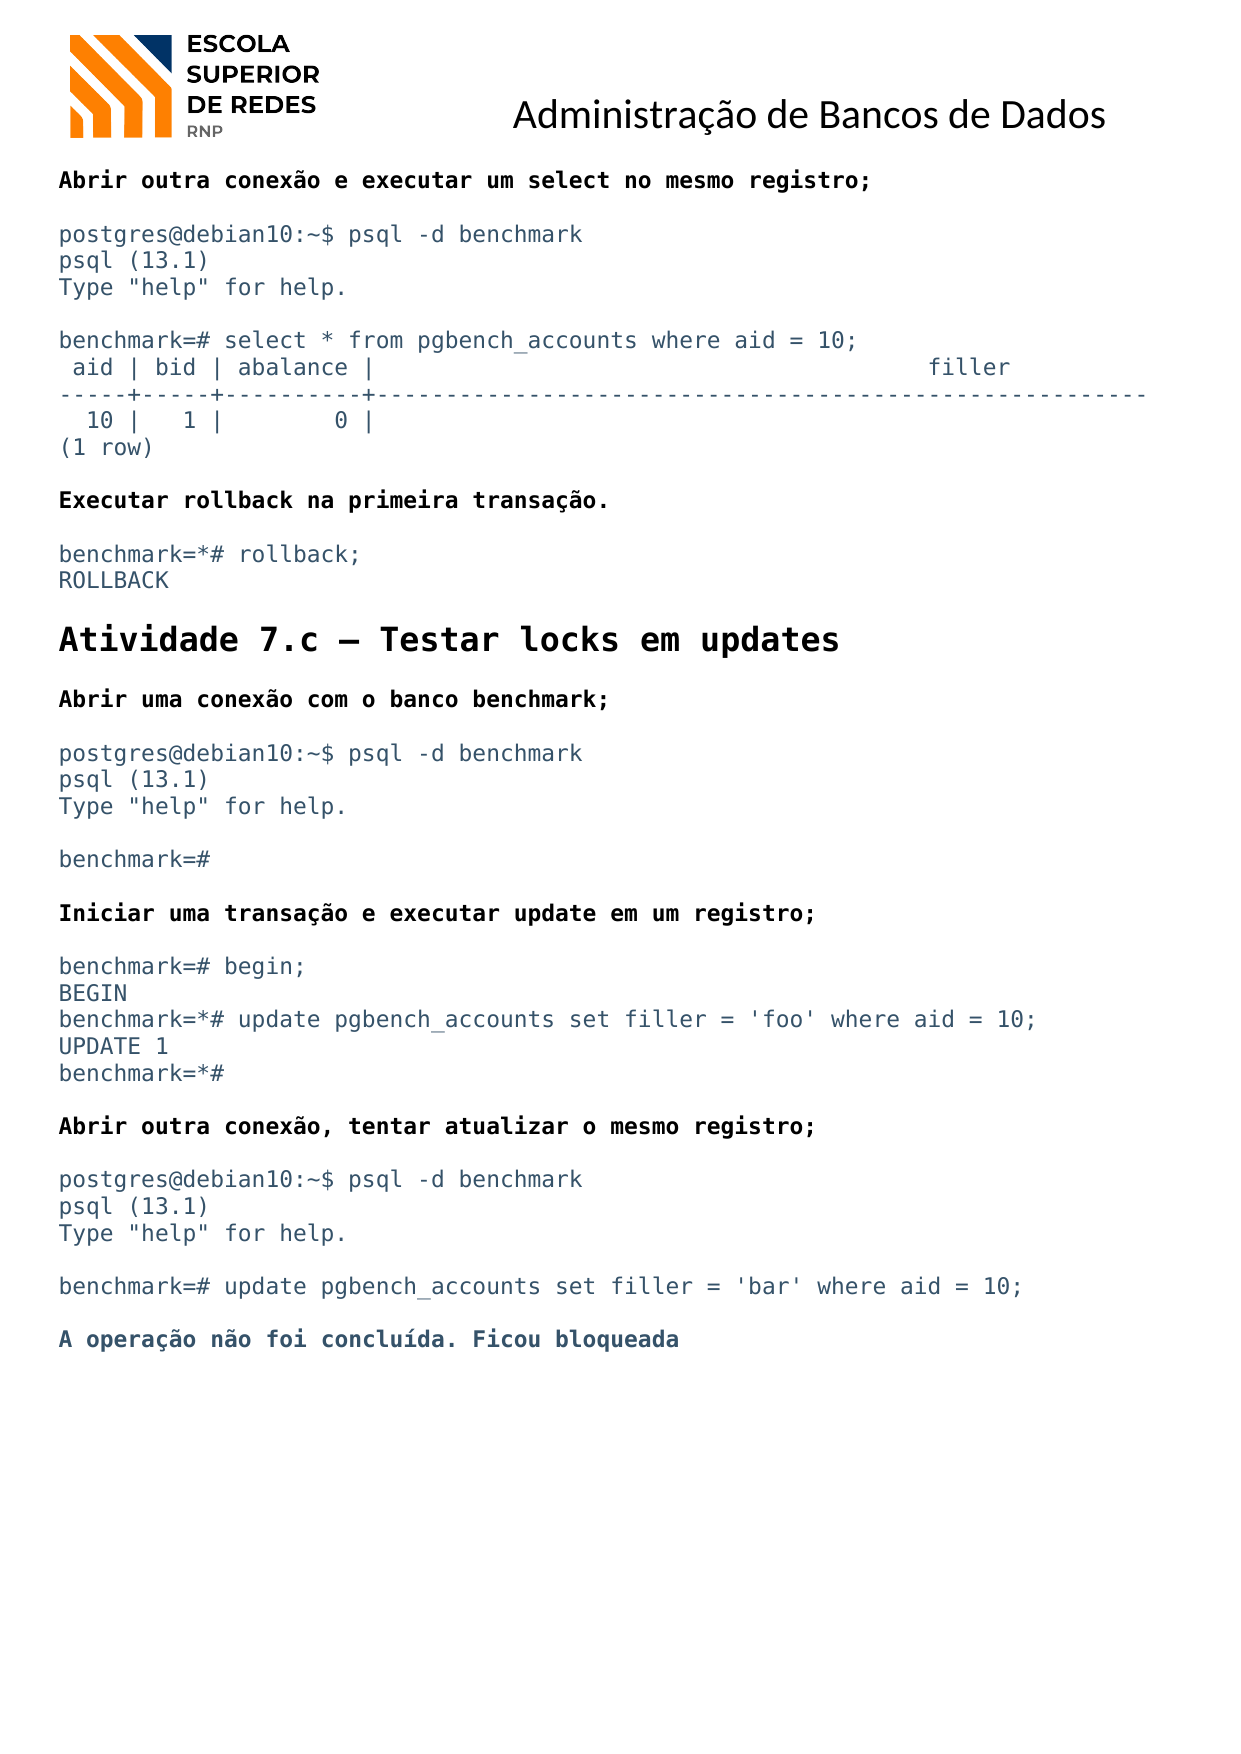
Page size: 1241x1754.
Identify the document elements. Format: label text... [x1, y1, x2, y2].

text benchmark=*# [58, 1060, 1180, 1086]
text postgres@debian10:~$ psql -d benchmark [58, 740, 1180, 766]
text -----+-----+----------+-------------------------------------------------------- [58, 381, 1180, 408]
text A operação não foi concluída. Ficou bloqueada [58, 1326, 1180, 1353]
text BEGIN [58, 980, 1180, 1006]
text UPDATE 1 [58, 1033, 1180, 1060]
text postgres@debian10:~$ psql -d benchmark [58, 1166, 1180, 1193]
text aid | bid | abalance | filler [58, 354, 1180, 381]
text benchmark=*# update pgbench_accounts set filler = 'foo' where aid = 10; [58, 1006, 1180, 1033]
text postgres@debian10:~$ psql -d benchmark [58, 221, 1180, 248]
text Abrir outra conexão, tentar atualizar o mesmo registro; [58, 1113, 1180, 1140]
text Type "help" for help. [58, 274, 1180, 301]
text benchmark=# begin; [58, 953, 1180, 980]
text psql (13.1) [58, 1193, 1180, 1220]
text Iniciar uma transação e executar update em um registro; [58, 900, 1180, 926]
text psql (13.1) [58, 766, 1180, 793]
text Abrir uma conexão com o banco benchmark; [58, 686, 1180, 713]
text (1 row) [58, 434, 1180, 461]
text benchmark=# update pgbench_accounts set filler = 'bar' where aid = 10; [58, 1273, 1180, 1300]
text benchmark=*# rollback; [58, 541, 1180, 568]
text ROLLBACK [58, 568, 1180, 594]
text Type "help" for help. [58, 1220, 1180, 1246]
text Executar rollback na primeira transação. [58, 488, 1180, 514]
text benchmark=# [58, 846, 1180, 873]
text psql (13.1) [58, 248, 1180, 274]
text Atividade 7.c – Testar locks em updates [58, 621, 1180, 660]
text benchmark=# select * from pgbench_accounts where aid = 10; [58, 328, 1180, 354]
text 10 | 1 | 0 | [58, 408, 1180, 434]
text Type "help" for help. [58, 793, 1180, 820]
text Abrir outra conexão e executar um select no mesmo registro; [58, 168, 1180, 194]
picture [70, 31, 333, 138]
